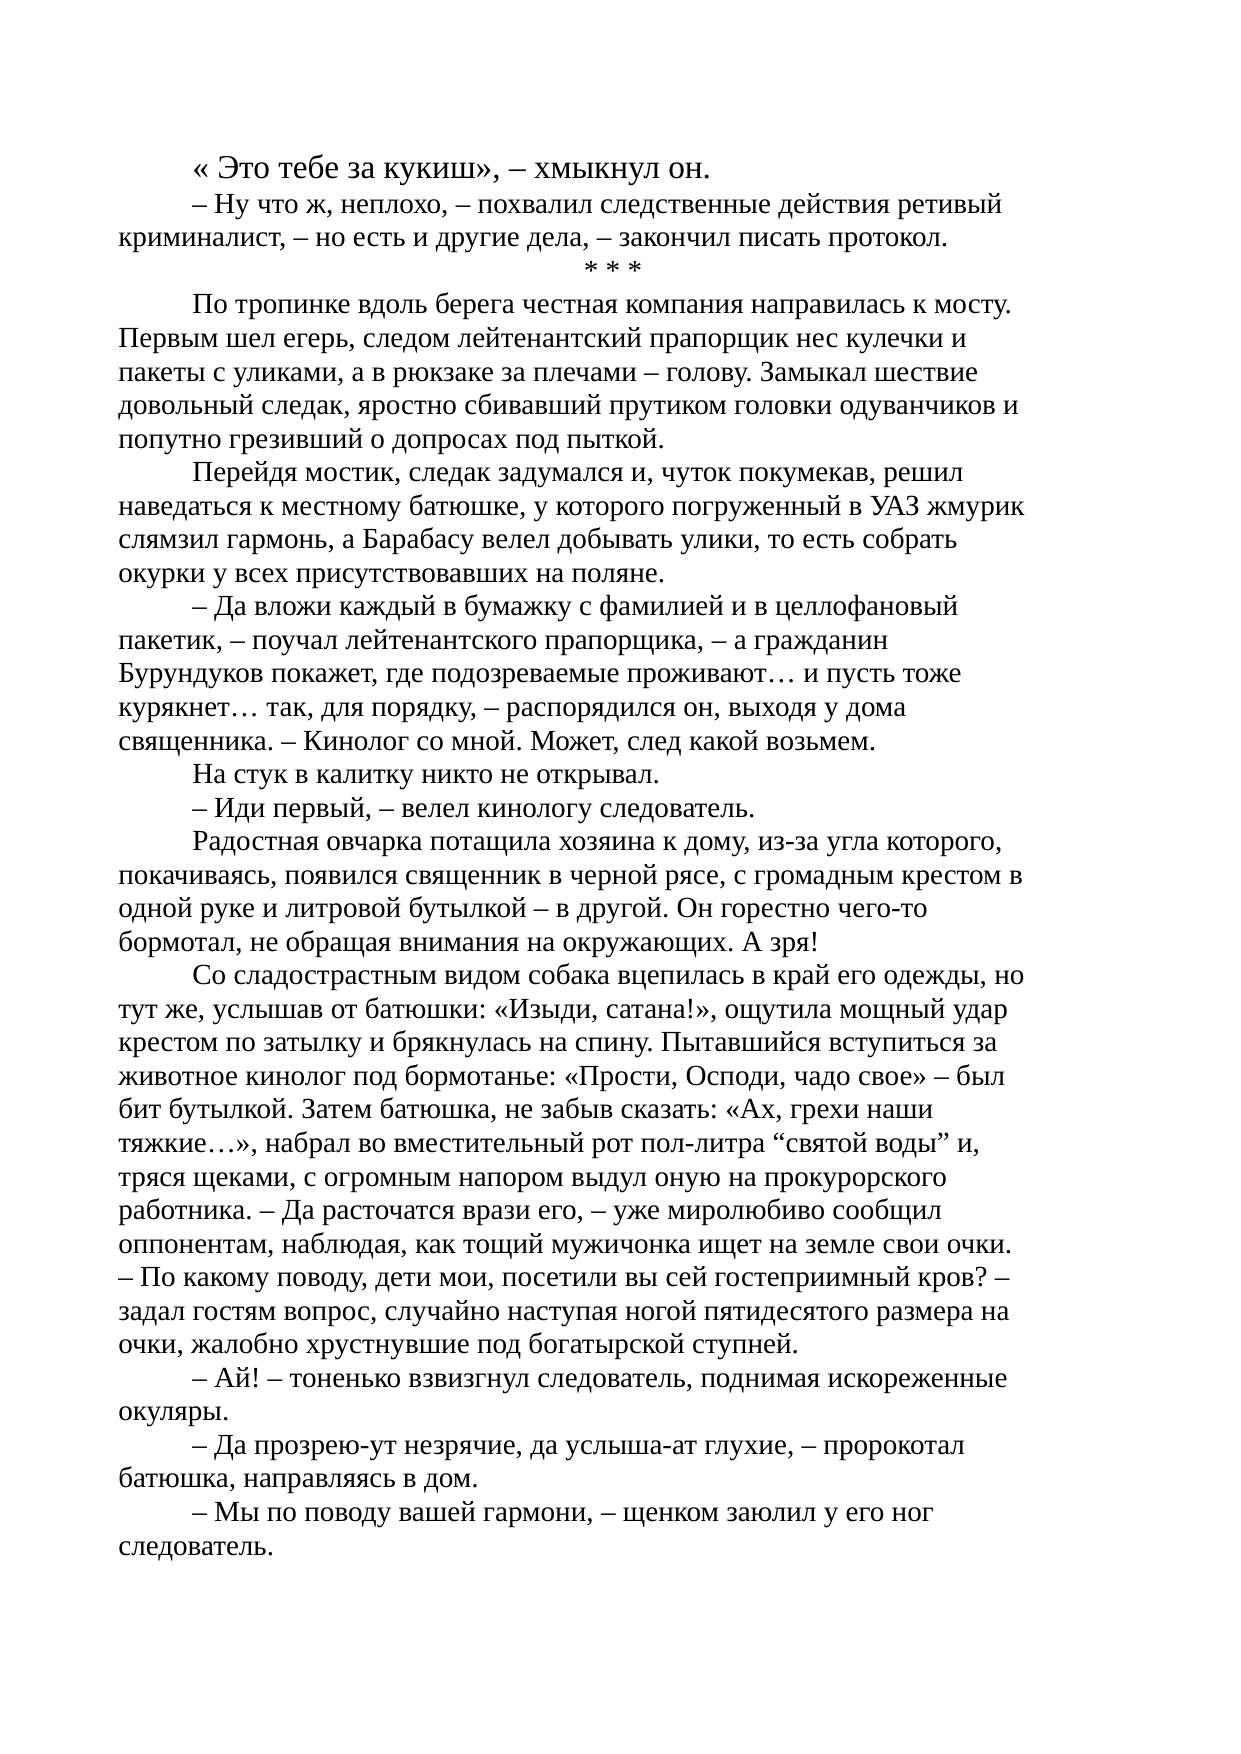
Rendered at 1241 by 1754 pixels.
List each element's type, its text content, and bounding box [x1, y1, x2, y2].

text Радостная овчарка потащила хозяина к дому, из-за угла которого, покачиваясь, появился священник в черной рясе, с громадным крестом в одной руке и литровой бутылкой – в другой. Он горестно чего-то бормотал, не обращая внимания на окружающих. А зря! [118, 823, 1033, 957]
text – Мы по поводу вашей гармони, – щенком заюлил у его ног следователь. [118, 1494, 1033, 1561]
text – Да прозрею-ут незрячие, да услыша-ат глухие, – пророкотал батюшка, направляясь в дом. [118, 1427, 1033, 1494]
text – Ай! – тоненько взвизгнул следователь, поднимая искореженные окуляры. [118, 1360, 1033, 1427]
text Со сладострастным видом собака вцепилась в край его одежды, но тут же, услышав от батюшки: «Изыди, сатана!», ощутила мощный удар крестом по затылку и брякнулась на спину. Пытавшийся вступиться за животное кинолог под бормотанье: «Прости, Осподи, чадо свое» – был бит бутылкой. Затем батюшка, не забыв сказать: «Ах, грехи наши тяжкие…», набрал во вместительный рот пол-литра “святой воды” и, тряся щеками, с огромным напором выдул оную на прокурорского работника. – Да расточатся врази его, – уже миролюбиво сообщил оппонентам, наблюдая, как тощий мужичонка ищет на земле свои очки. – По какому поводу, дети мои, посетили вы сей гостеприимный кров? – задал гостям вопрос, случайно наступая ногой пятидесятого размера на очки, жалобно хрустнувшие под богатырской ступней. [118, 957, 1033, 1360]
text – Да вложи каждый в бумажку с фамилией и в целлофановый пакетик, – поучал лейтенантского прапорщика, – а гражданин Бурундуков покажет, где подозреваемые проживают… и пусть тоже курякнет… так, для порядку, – распорядился он, выходя у дома священника. – Кинолог со мной. Может, след какой возьмем. [118, 588, 1033, 756]
text – Ну что ж, неплохо, – похвалил следственные действия ретивый криминалист, – но есть и другие дела, – закончил писать протокол. [118, 186, 1033, 253]
text – Иди первый, – велел кинологу следователь. [118, 790, 1033, 823]
subtitle * * * [118, 253, 1033, 287]
text « Это тебе за кукиш», – хмыкнул он. [118, 148, 1033, 186]
text На стук в калитку никто не открывал. [118, 756, 1033, 790]
text Перейдя мостик, следак задумался и, чуток покумекав, решил наведаться к местному батюшке, у которого погруженный в УАЗ жмурик слямзил гармонь, а Барабасу велел добывать улики, то есть собрать окурки у всех присутствовавших на поляне. [118, 454, 1033, 588]
text По тропинке вдоль берега честная компания направилась к мосту. Первым шел егерь, следом лейтенантский прапорщик нес кулечки и пакеты с уликами, а в рюкзаке за плечами – голову. Замыкал шествие довольный следак, яростно сбивавший прутиком головки одуванчиков и попутно грезивший о допросах под пыткой. [118, 287, 1033, 454]
